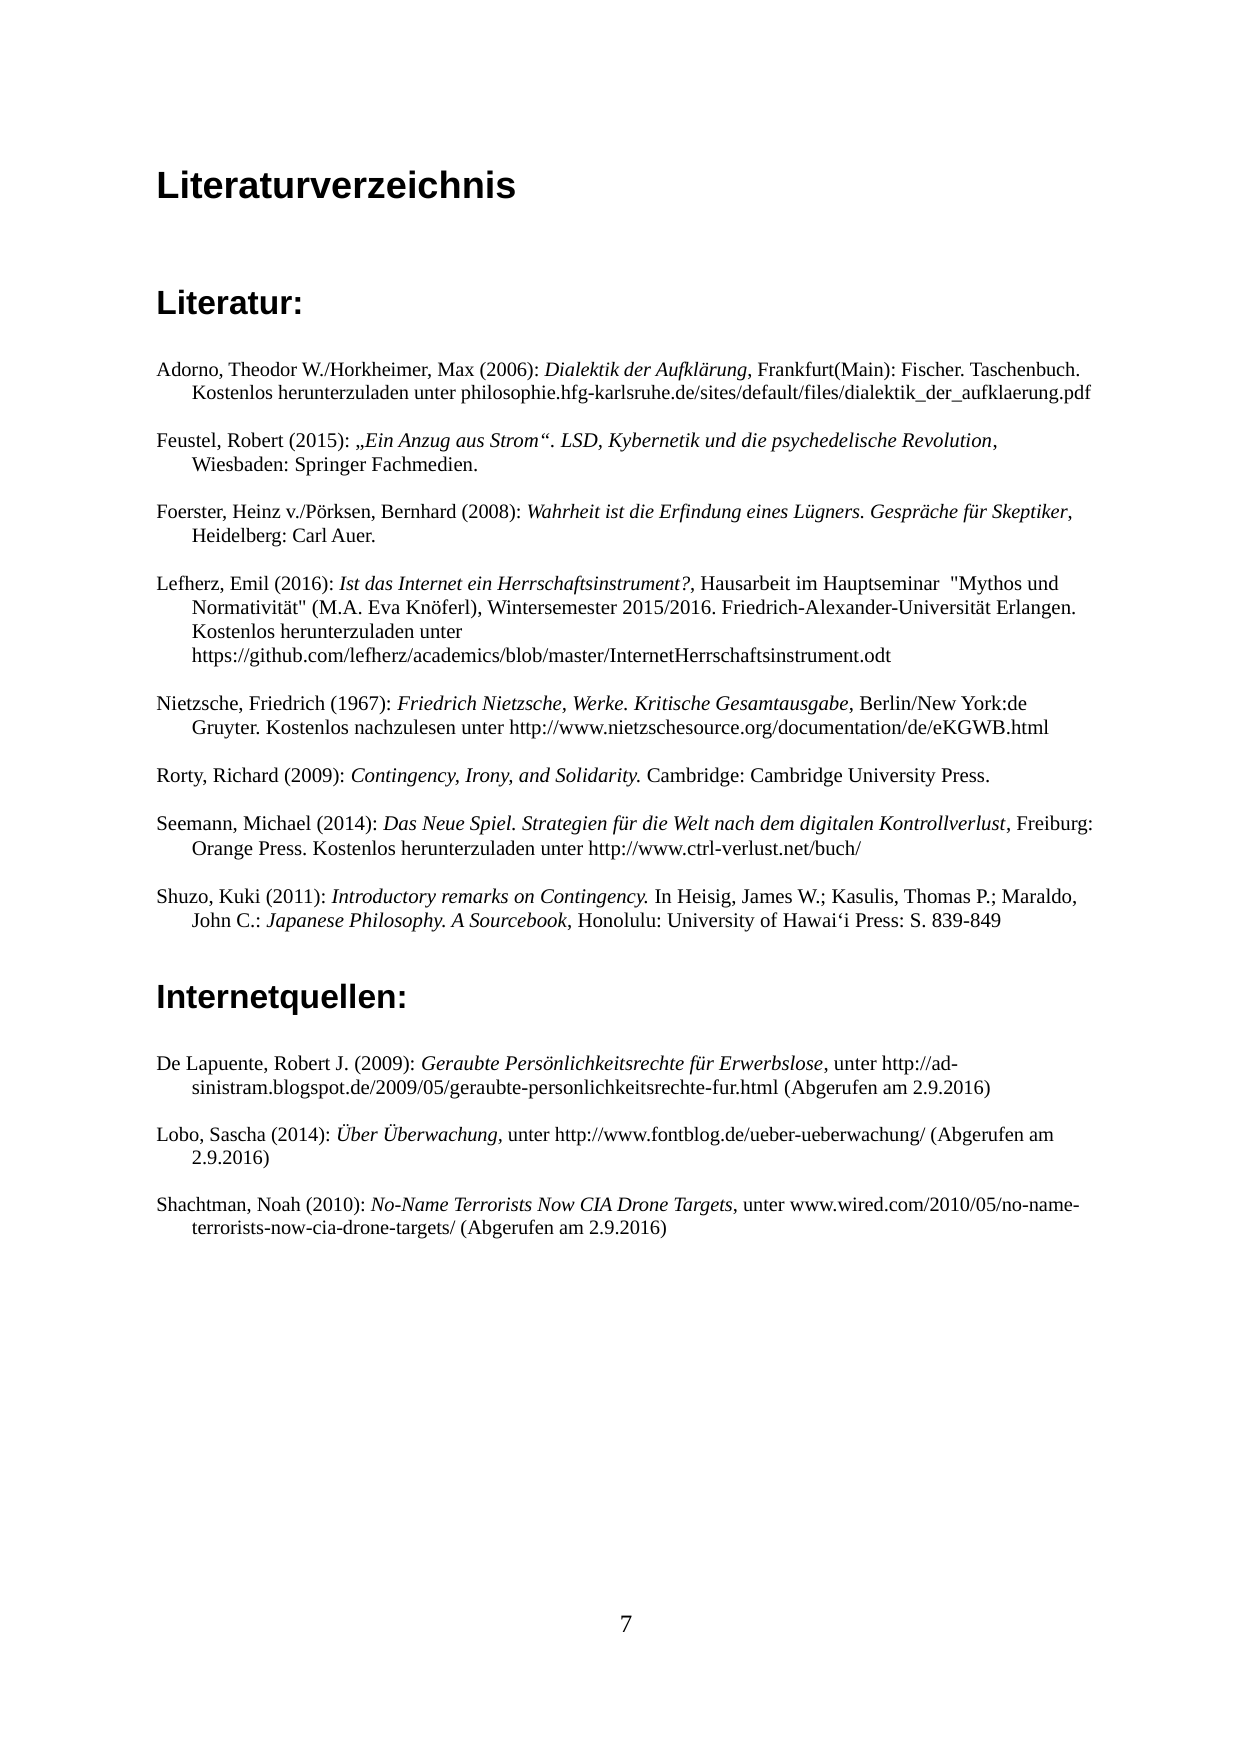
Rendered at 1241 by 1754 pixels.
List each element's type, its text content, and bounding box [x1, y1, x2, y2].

text Seemann, Michael (2014): Das Neue Spiel. Strategien für die Welt nach dem digitalen Kontrollverlust, Freiburg: Orange Press. Kostenlos herunterzuladen unter http://www.ctrl-verlust.net/buch/ [156, 811, 1095, 859]
subtitle Internetquellen: [156, 977, 1095, 1015]
text Foerster, Heinz v./Pörksen, Bernhard (2008): Wahrheit ist die Erfindung eines Lügners. Gespräche für Skeptiker, Heidelberg: Carl Auer. [156, 500, 1095, 547]
text Rorty, Richard (2009): Contingency, Irony, and Solidarity. Cambridge: Cambridge University Press. [156, 763, 1095, 787]
subtitle Literaturverzeichnis [156, 162, 1095, 206]
text Shachtman, Noah (2010): No-Name Terrorists Now CIA Drone Targets, unter www.wired.com/2010/05/no-name-terrorists-now-cia-drone-targets/ (Abgerufen am 2.9.2016) [156, 1192, 1095, 1239]
text De Lapuente, Robert J. (2009): Geraubte Persönlichkeitsrechte für Erwerbslose, unter http://ad-sinistram.blogspot.de/2009/05/geraubte-personlichkeitsrechte-fur.html (Abgerufen am 2.9.2016) [156, 1051, 1095, 1099]
text Nietzsche, Friedrich (1967): Friedrich Nietzsche, Werke. Kritische Gesamtausgabe, Berlin/New York:de Gruyter. Kostenlos nachzulesen unter http://www.nietzschesource.org/documentation/de/eKGWB.html [156, 691, 1095, 739]
text Adorno, Theodor W./Horkheimer, Max (2006): Dialektik der Aufklärung, Frankfurt(Main): Fischer. Taschenbuch. Kostenlos herunterzuladen unter philosophie.hfg-karlsruhe.de/sites/default/files/dialektik_der_aufklaerung.pdf [156, 357, 1095, 404]
subtitle Literatur: [156, 283, 1095, 321]
text Shuzo, Kuki (2011): Introductory remarks on Contingency. In Heisig, James W.; Kasulis, Thomas P.; Maraldo, John C.: Japanese Philosophy. A Sourcebook, Honolulu: University of Hawai‘i Press: S. 839-849 [156, 883, 1095, 932]
text Lefherz, Emil (2016): Ist das Internet ein Herrschaftsinstrument?, Hausarbeit im Hauptseminar "Mythos und Normativität" (M.A. Eva Knöferl), Wintersemester 2015/2016. Friedrich-Alexander-Universität Erlangen. Kostenlos herunterzuladen unter https://github.com/lefherz/academics/blob/master/InternetHerrschaftsinstrument.odt [156, 571, 1095, 667]
text Feustel, Robert (2015): „Ein Anzug aus Strom“. LSD, Kybernetik und die psychedelische Revolution, Wiesbaden: Springer Fachmedien. [156, 428, 1095, 476]
text Lobo, Sascha (2014): Über Überwachung, unter http://www.fontblog.de/ueber-ueberwachung/ (Abgerufen am 2.9.2016) [156, 1122, 1095, 1169]
